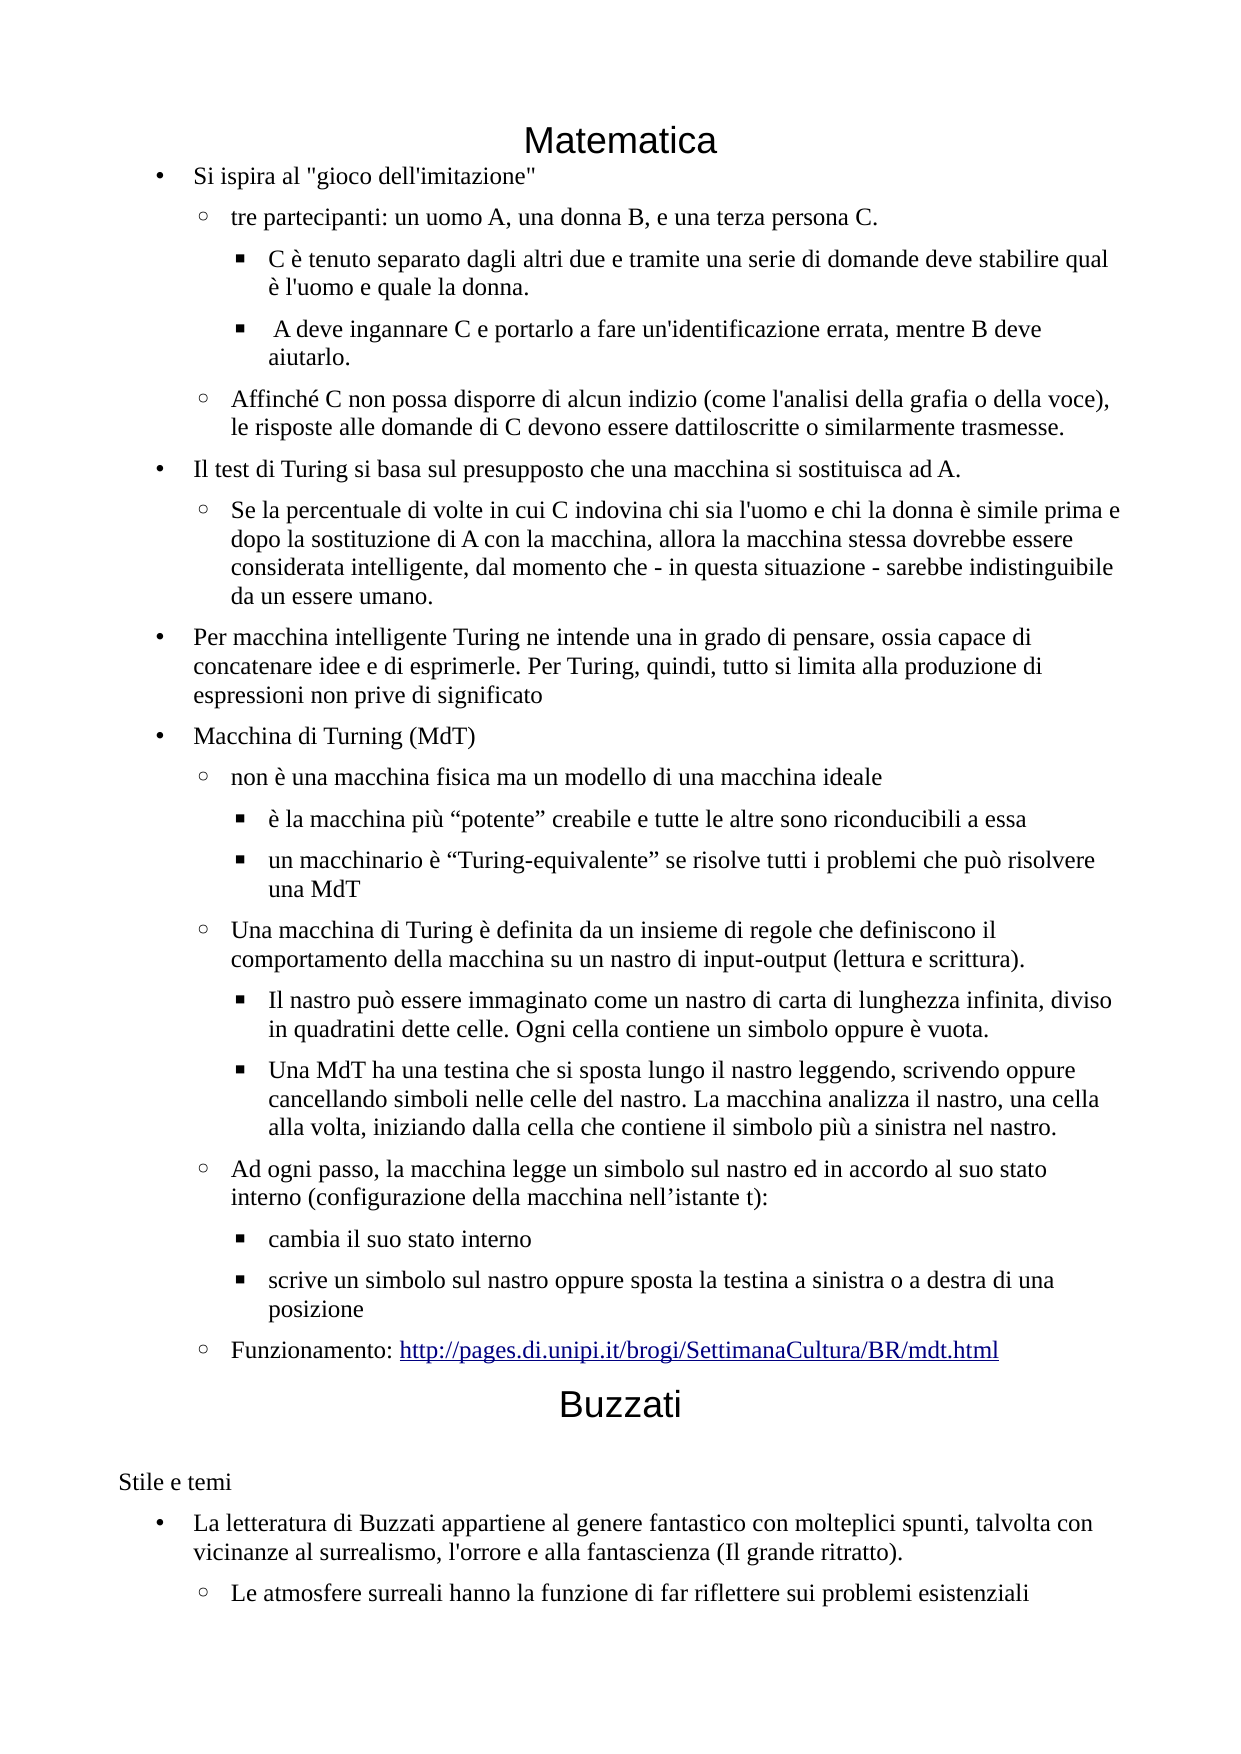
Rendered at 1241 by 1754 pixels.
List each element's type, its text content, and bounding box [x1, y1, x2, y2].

list Macchina di Turning (MdT) [156, 721, 1122, 750]
text Stile e temi [118, 1467, 1122, 1496]
list non è una macchina fisica ma un modello di una macchina ideale [193, 762, 1122, 791]
list un macchinario è “Turing-equivalente” se risolve tutti i problemi che può risolvere una MdT [231, 845, 1122, 902]
list Per macchina intelligente Turing ne intende una in grado di pensare, ossia capace di concatenare idee e di esprimerle. Per Turing, quindi, tutto si limita alla produzione di espressioni non prive di significato [156, 622, 1122, 709]
list A deve ingannare C e portarlo a fare un'identificazione errata, mentre B deve aiutarlo. [231, 314, 1122, 371]
subtitle Buzzati [118, 1382, 1122, 1426]
list Funzionamento: http://pages.di.unipi.it/brogi/SettimanaCultura/BR/mdt.html [193, 1335, 1122, 1364]
list tre partecipanti: un uomo A, una donna B, e una terza persona C. [193, 202, 1122, 231]
list è la macchina più “potente” creabile e tutte le altre sono riconducibili a essa [231, 804, 1122, 832]
list Il nastro può essere immaginato come un nastro di carta di lunghezza infinita, diviso in quadratini dette celle. Ogni cella contiene un simbolo oppure è vuota. [231, 985, 1122, 1042]
list C è tenuto separato dagli altri due e tramite una serie di domande deve stabilire qual è l'uomo e quale la donna. [231, 244, 1122, 301]
list Se la percentuale di volte in cui C indovina chi sia l'uomo e chi la donna è simile prima e dopo la sostituzione di A con la macchina, allora la macchina stessa dovrebbe essere considerata intelligente, dal momento che - in questa situazione - sarebbe indistinguibile da un essere umano. [193, 495, 1122, 610]
list Ad ogni passo, la macchina legge un simbolo sul nastro ed in accordo al suo stato interno (configurazione della macchina nell’istante t): [193, 1154, 1122, 1211]
list Il test di Turing si basa sul presupposto che una macchina si sostituisca ad A. [156, 454, 1122, 482]
list Una MdT ha una testina che si sposta lungo il nastro leggendo, scrivendo oppure cancellando simboli nelle celle del nastro. La macchina analizza il nastro, una cella alla volta, iniziando dalla cella che contiene il simbolo più a sinistra nel nastro. [231, 1055, 1122, 1141]
list La letteratura di Buzzati appartiene al genere fantastico con molteplici spunti, talvolta con vicinanze al surrealismo, l'orrore e alla fantascienza (Il grande ritratto). [156, 1508, 1122, 1566]
list Una macchina di Turing è definita da un insieme di regole che definiscono il comportamento della macchina su un nastro di input-output (lettura e scrittura). [193, 915, 1122, 972]
list Affinché C non possa disporre di alcun indizio (come l'analisi della grafia o della voce), le risposte alle domande di C devono essere dattiloscritte o similarmente trasmesse. [193, 384, 1122, 441]
list cambia il suo stato interno [231, 1224, 1122, 1252]
subtitle Matematica [118, 118, 1122, 161]
list Le atmosfere surreali hanno la funzione di far riflettere sui problemi esistenziali [193, 1578, 1122, 1607]
list scrive un simbolo sul nastro oppure sposta la testina a sinistra o a destra di una posizione [231, 1265, 1122, 1322]
list Si ispira al "gioco dell'imitazione" [156, 161, 1122, 190]
